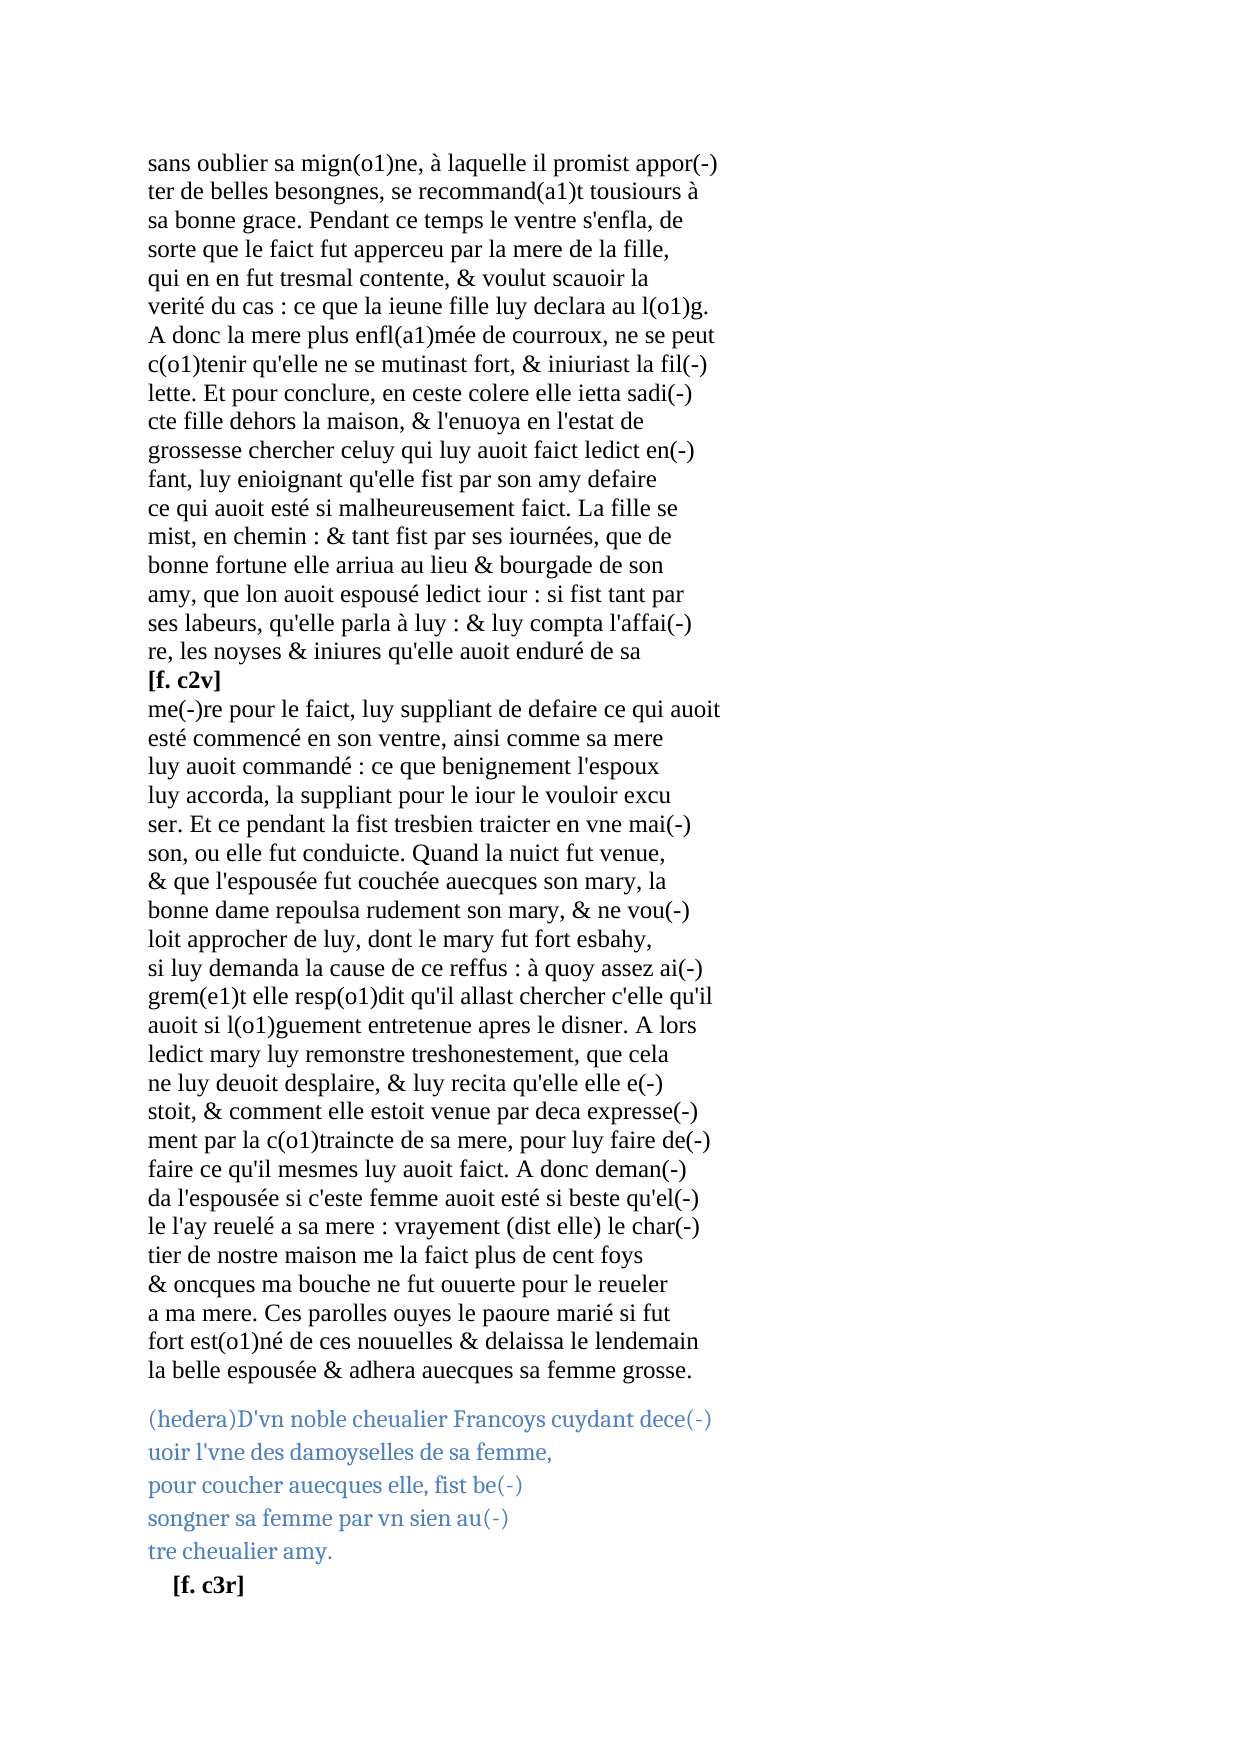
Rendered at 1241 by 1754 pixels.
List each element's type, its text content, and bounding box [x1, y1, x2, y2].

subtitle (hedera)D'vn noble cheualier Francoys cuydant dece(-) uoir l'vne des damoyselles de sa femme, pour coucher auecques elle, fist be(-) songner sa femme par vn sien au(-) tre cheualier amy. [148, 1405, 1093, 1566]
text [f. c3r] [148, 1570, 1093, 1598]
text sans oublier sa mign(o1)ne, à laquelle il promist appor(-) ter de belles besongnes, se recommand(a1)t tousiours à sa bonne grace. Pendant ce temps le ventre s'enfla, de sorte que le faict fut apperceu par la mere de la fille, qui en en fut tresmal contente, & voulut scauoir la verité du cas : ce que la ieune fille luy declara au l(o1)g. A donc la mere plus enfl(a1)mée de courroux, ne se peut c(o1)tenir qu'elle ne se mutinast fort, & iniuriast la fil(-) lette. Et pour conclure, en ceste colere elle ietta sadi(-) cte fille dehors la maison, & l'enuoya en l'estat de grossesse chercher celuy qui luy auoit faict ledict en(-) fant, luy enioignant qu'elle fist par son amy defaire ce qui auoit esté si malheureusement faict. La fille se mist, en chemin : & tant fist par ses iournées, que de bonne fortune elle arriua au lieu & bourgade de son amy, que lon auoit espousé ledict iour : si fist tant par ses labeurs, qu'elle parla à luy : & luy compta l'affai(-) re, les noyses & iniures qu'elle auoit enduré de sa [f. c2v] me(-)re pour le faict, luy suppliant de defaire ce qui auoit esté commencé en son ventre, ainsi comme sa mere luy auoit commandé : ce que benignement l'espoux luy accorda, la suppliant pour le iour le vouloir excu ser. Et ce pendant la fist tresbien traicter en vne mai(-) son, ou elle fut conduicte. Quand la nuict fut venue, & que l'espousée fut couchée auecques son mary, la bonne dame repoulsa rudement son mary, & ne vou(-) loit approcher de luy, dont le mary fut fort esbahy, si luy demanda la cause de ce reffus : à quoy assez ai(-) grem(e1)t elle resp(o1)dit qu'il allast chercher c'elle qu'il auoit si l(o1)guement entretenue apres le disner. A lors ledict mary luy remonstre treshonestement, que cela ne luy deuoit desplaire, & luy recita qu'elle elle e(-) stoit, & comment elle estoit venue par deca expresse(-) ment par la c(o1)traincte de sa mere, pour luy faire de(-) faire ce qu'il mesmes luy auoit faict. A donc deman(-) da l'espousée si c'este femme auoit esté si beste qu'el(-) le l'ay reuelé a sa mere : vrayement (dist elle) le char(-) tier de nostre maison me la faict plus de cent foys & oncques ma bouche ne fut ouuerte pour le reueler a ma mere. Ces parolles ouyes le paoure marié si fut fort est(o1)né de ces nouuelles & delaissa le lendemain la belle espousée & adhera auecques sa femme grosse. [148, 148, 1093, 1384]
